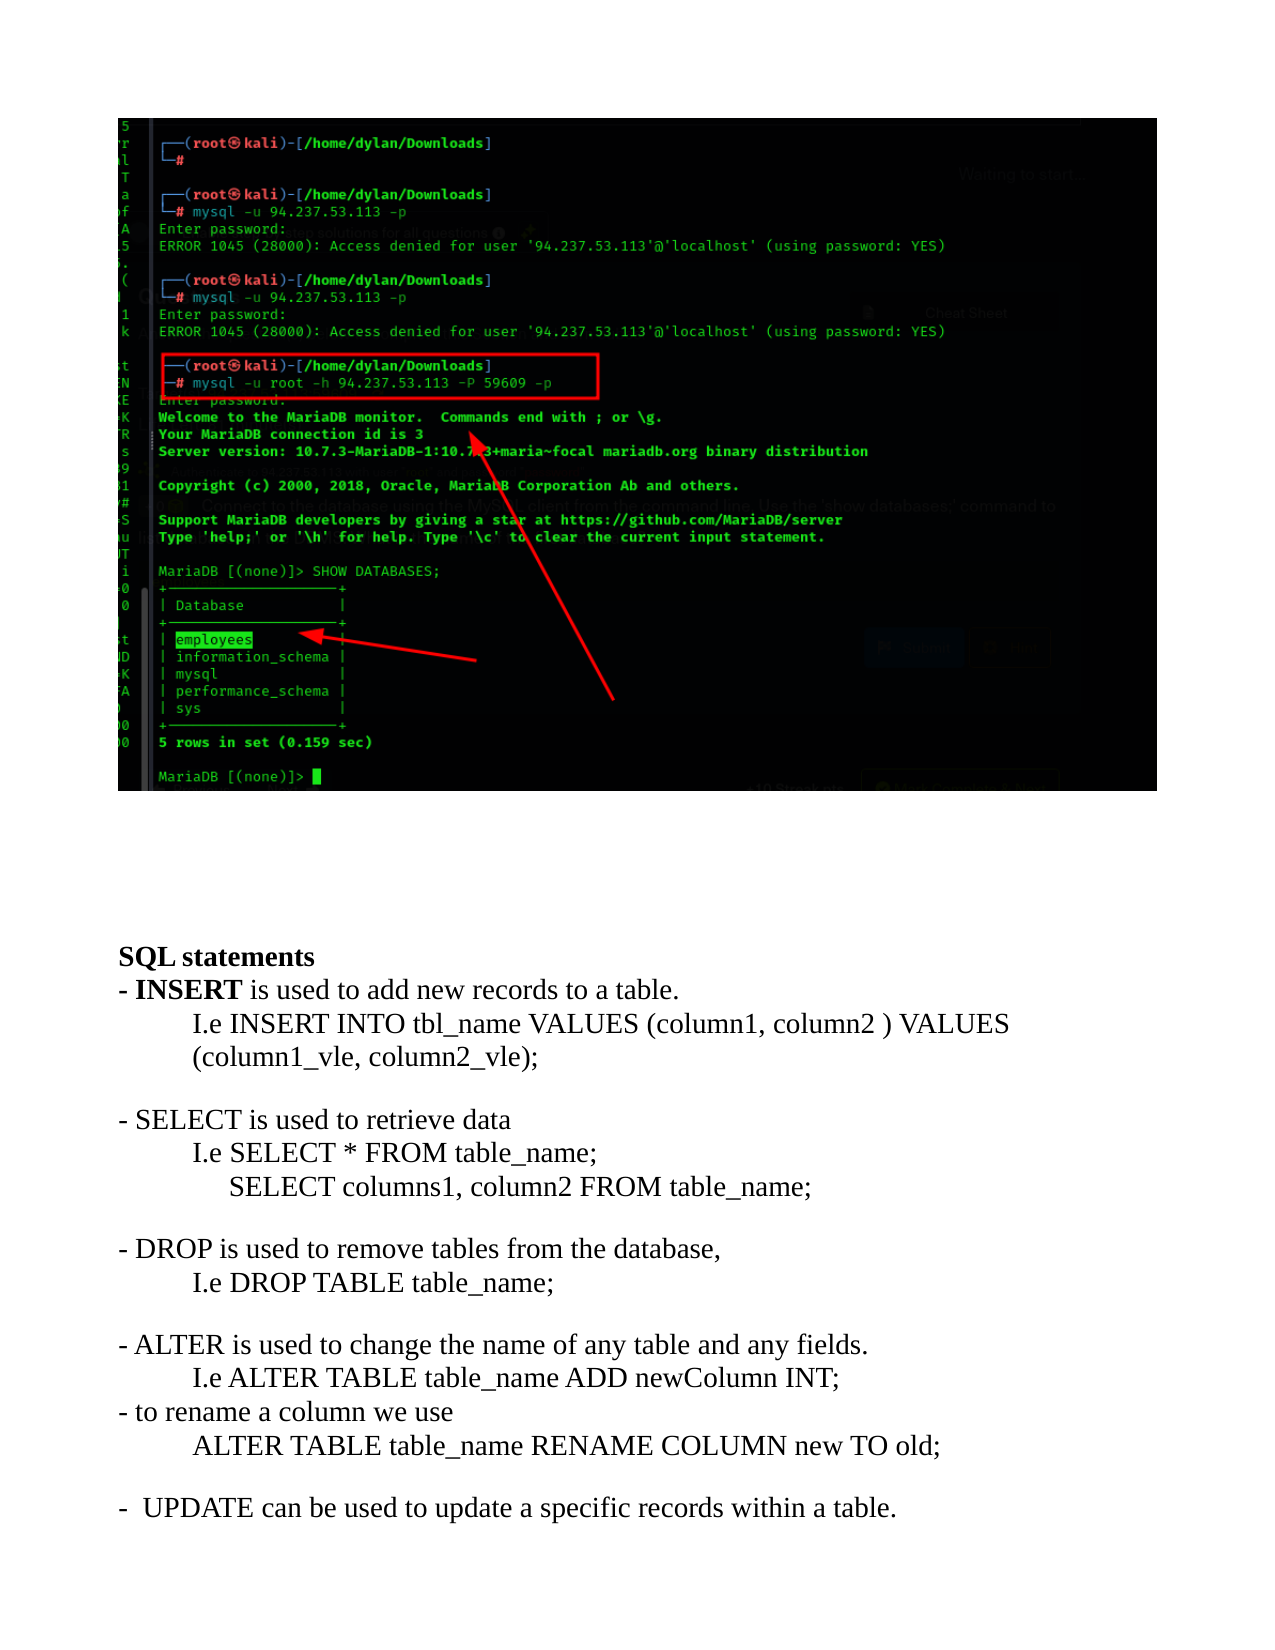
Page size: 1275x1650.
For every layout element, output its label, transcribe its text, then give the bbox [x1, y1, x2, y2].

text I.e ALTER TABLE table_name ADD newColumn INT; [118, 1361, 1157, 1394]
text - INSERT is used to add new records to a table. [118, 972, 1157, 1006]
text SQL statements [118, 939, 1157, 972]
text - SELECT is used to retrieve data [118, 1102, 1157, 1135]
text I.e SELECT * FROM table_name; [118, 1135, 1157, 1169]
text - ALTER is used to change the name of any table and any fields. [118, 1327, 1157, 1361]
text I.e DROP TABLE table_name; [118, 1265, 1157, 1298]
text SELECT columns1, column2 FROM table_name; [118, 1169, 1157, 1202]
picture [118, 118, 1157, 791]
text I.e INSERT INTO tbl_name VALUES (column1, column2 ) VALUES (column1_vle, column2_vle); [118, 1006, 1157, 1073]
text ALTER TABLE table_name RENAME COLUMN new TO old; [118, 1428, 1157, 1461]
text - DROP is used to remove tables from the database, [118, 1231, 1157, 1265]
text - to rename a column we use [118, 1394, 1157, 1428]
text - UPDATE can be used to update a specific records within a table. [118, 1490, 1157, 1523]
